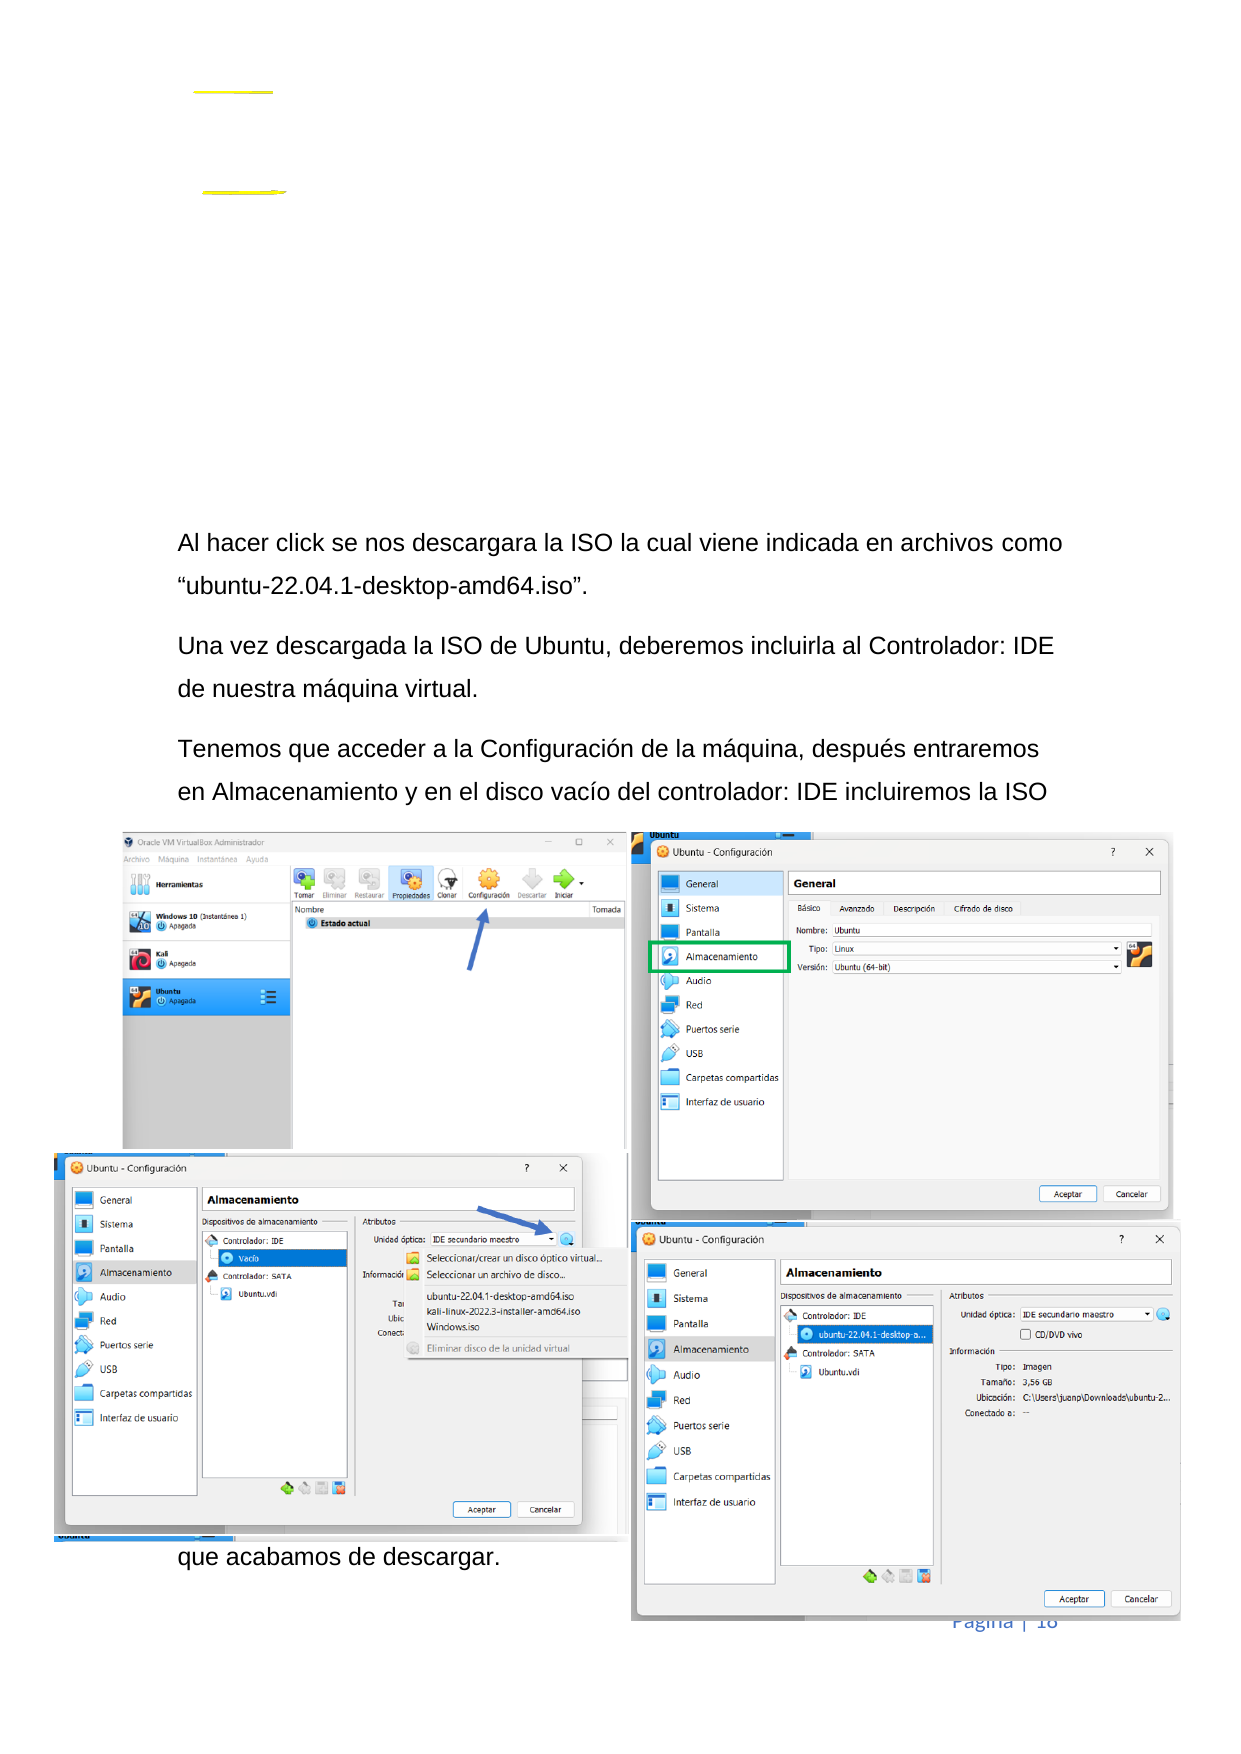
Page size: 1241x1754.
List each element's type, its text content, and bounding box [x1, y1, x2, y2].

text Tenemos que acceder a la Configuración de la máquina, después entraremos en Almacenamiento y en el disco vacío del controlador: IDE incluiremos la ISO que acabamos de descargar. [177, 734, 1063, 1570]
text Al hacer click se nos descargara la ISO la cual viene indicada en archivos como “ubuntu-22.04.1-desktop-amd64.iso”. [177, 528, 1063, 600]
text Una vez descargada la ISO de Ubuntu, deberemos incluirla al Controlador: IDE de nuestra máquina virtual. [177, 631, 1063, 703]
